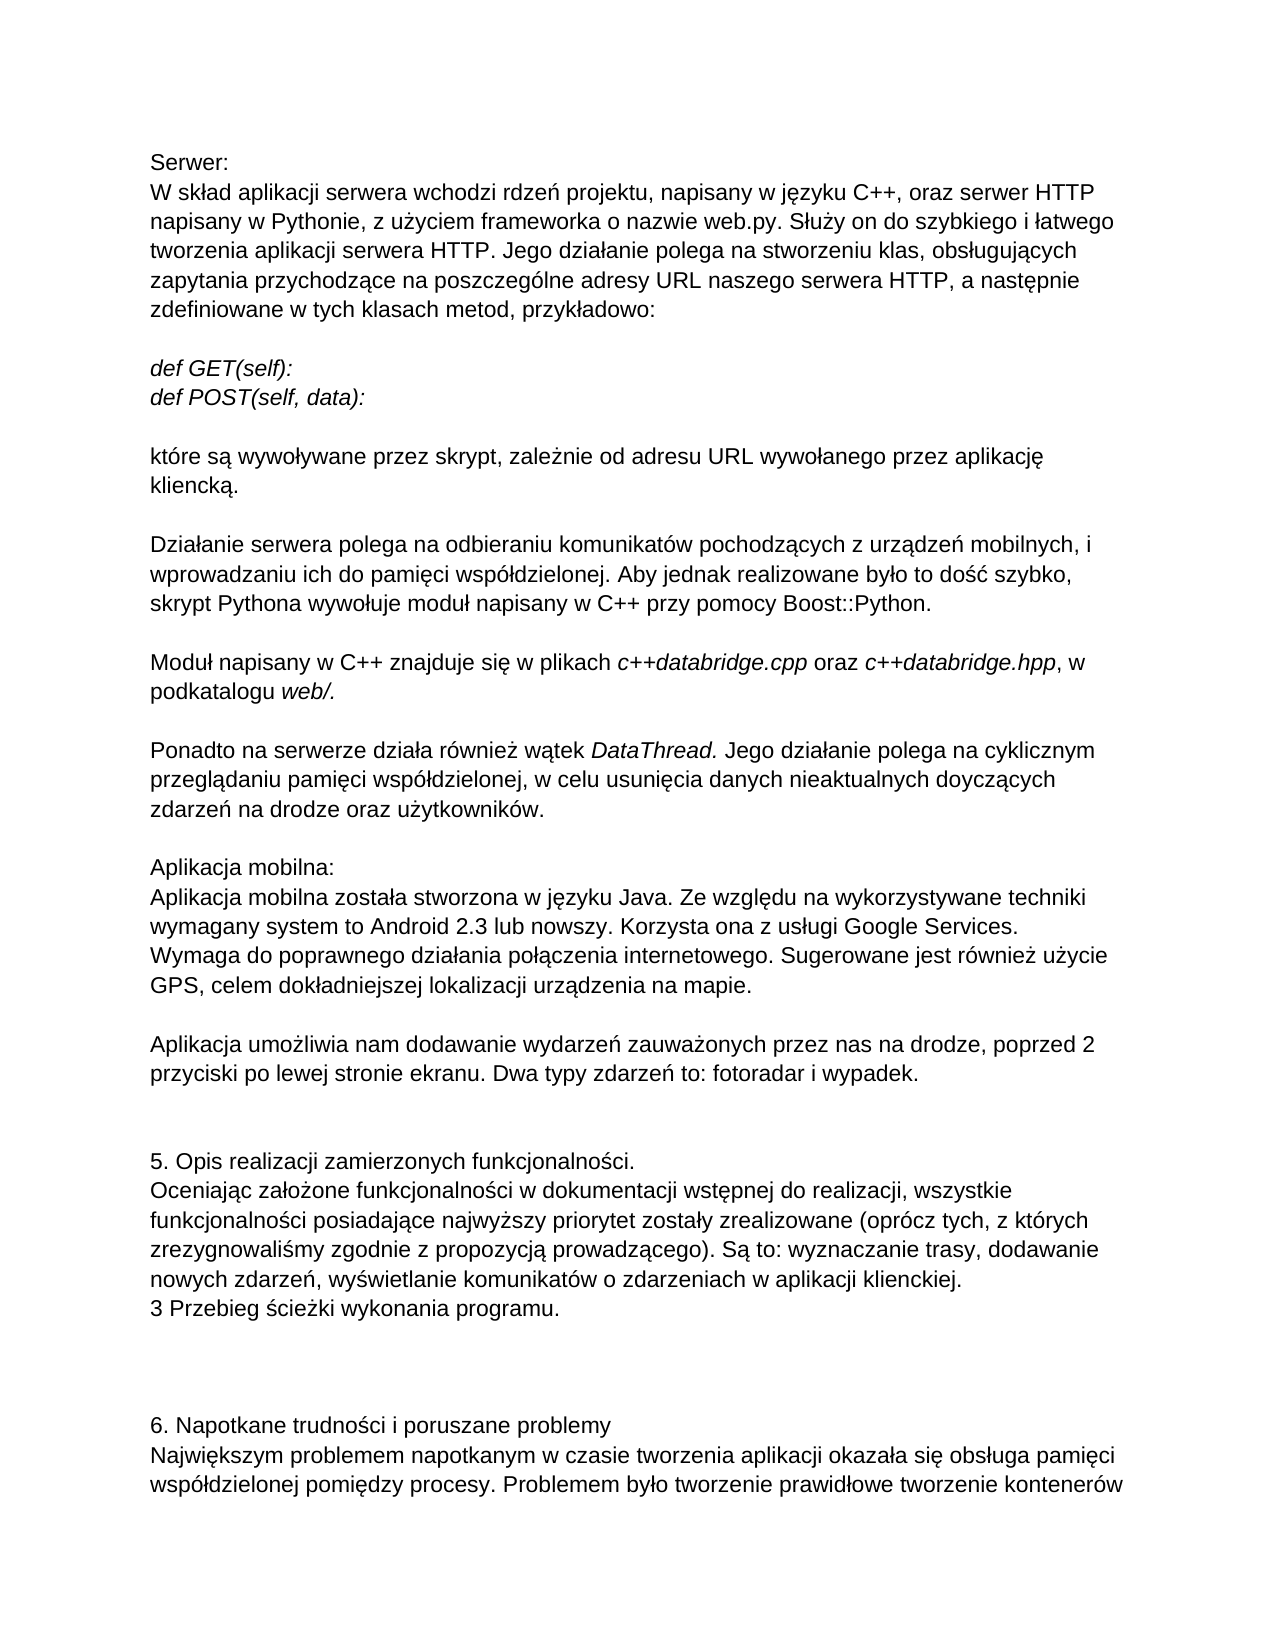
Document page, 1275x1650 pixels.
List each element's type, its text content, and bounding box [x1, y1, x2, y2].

text def POST(self, data): [150, 385, 1125, 411]
text W skład aplikacji serwera wchodzi rdzeń projektu, napisany w języku C++, oraz serwer HTTP napisany w Pythonie, z użyciem frameworka o nazwie web.py. Służy on do szybkiego i łatwego tworzenia aplikacji serwera HTTP. Jego działanie polega na stworzeniu klas, obsługujących zapytania przychodzące na poszczególne adresy URL naszego serwera HTTP, a następnie zdefiniowane w tych klasach metod, przykładowo: [150, 179, 1125, 322]
text Serwer: [150, 150, 1125, 176]
text Największym problemem napotkanym w czasie tworzenia aplikacji okazała się obsługa pamięci współdzielonej pomiędzy procesy. Problemem było tworzenie prawidłowe tworzenie kontenerów [150, 1442, 1125, 1497]
text Moduł napisany w C++ znajduje się w plikach c++databridge.cpp oraz c++databridge.hpp, w podkatalogu web/. [150, 649, 1125, 704]
text Wymaga do poprawnego działania połączenia internetowego. Sugerowane jest również użycie GPS, celem dokładniejszej lokalizacji urządzenia na mapie. [150, 943, 1125, 998]
text które są wywoływane przez skrypt, zależnie od adresu URL wywołanego przez aplikację kliencką. [150, 444, 1125, 499]
text def GET(self): [150, 356, 1125, 381]
text Oceniając założone funkcjonalności w dokumentacji wstępnej do realizacji, wszystkie funkcjonalności posiadające najwyższy priorytet zostały zrealizowane (oprócz tych, z których zrezygnowaliśmy zgodnie z propozycją prowadzącego). Są to: wyznaczanie trasy, dodawanie nowych zdarzeń, wyświetlanie komunikatów o zdarzeniach w aplikacji klienckiej. [150, 1178, 1125, 1292]
text Aplikacja umożliwia nam dodawanie wydarzeń zauważonych przez nas na drodze, poprzed 2 przyciski po lewej stronie ekranu. Dwa typy zdarzeń to: fotoradar i wypadek. [150, 1031, 1125, 1086]
text 6. Napotkane trudności i poruszane problemy [150, 1413, 1125, 1439]
text Aplikacja mobilna została stworzona w języku Java. Ze względu na wykorzystywane techniki wymagany system to Android 2.3 lub nowszy. Korzysta ona z usługi Google Services. [150, 884, 1125, 939]
text 5. Opis realizacji zamierzonych funkcjonalności. [150, 1149, 1125, 1174]
text 3 Przebieg ścieżki wykonania programu. [150, 1296, 1125, 1321]
text Ponadto na serwerze działa również wątek DataThread. Jego działanie polega na cyklicznym przeglądaniu pamięci współdzielonej, w celu usunięcia danych nieaktualnych doyczących zdarzeń na drodze oraz użytkowników. [150, 737, 1125, 822]
text Działanie serwera polega na odbieraniu komunikatów pochodzących z urządzeń mobilnych, i wprowadzaniu ich do pamięci współdzielonej. Aby jednak realizowane było to dość szybko, skrypt Pythona wywołuje moduł napisany w C++ przy pomocy Boost::Python. [150, 532, 1125, 616]
text Aplikacja mobilna: [150, 855, 1125, 881]
